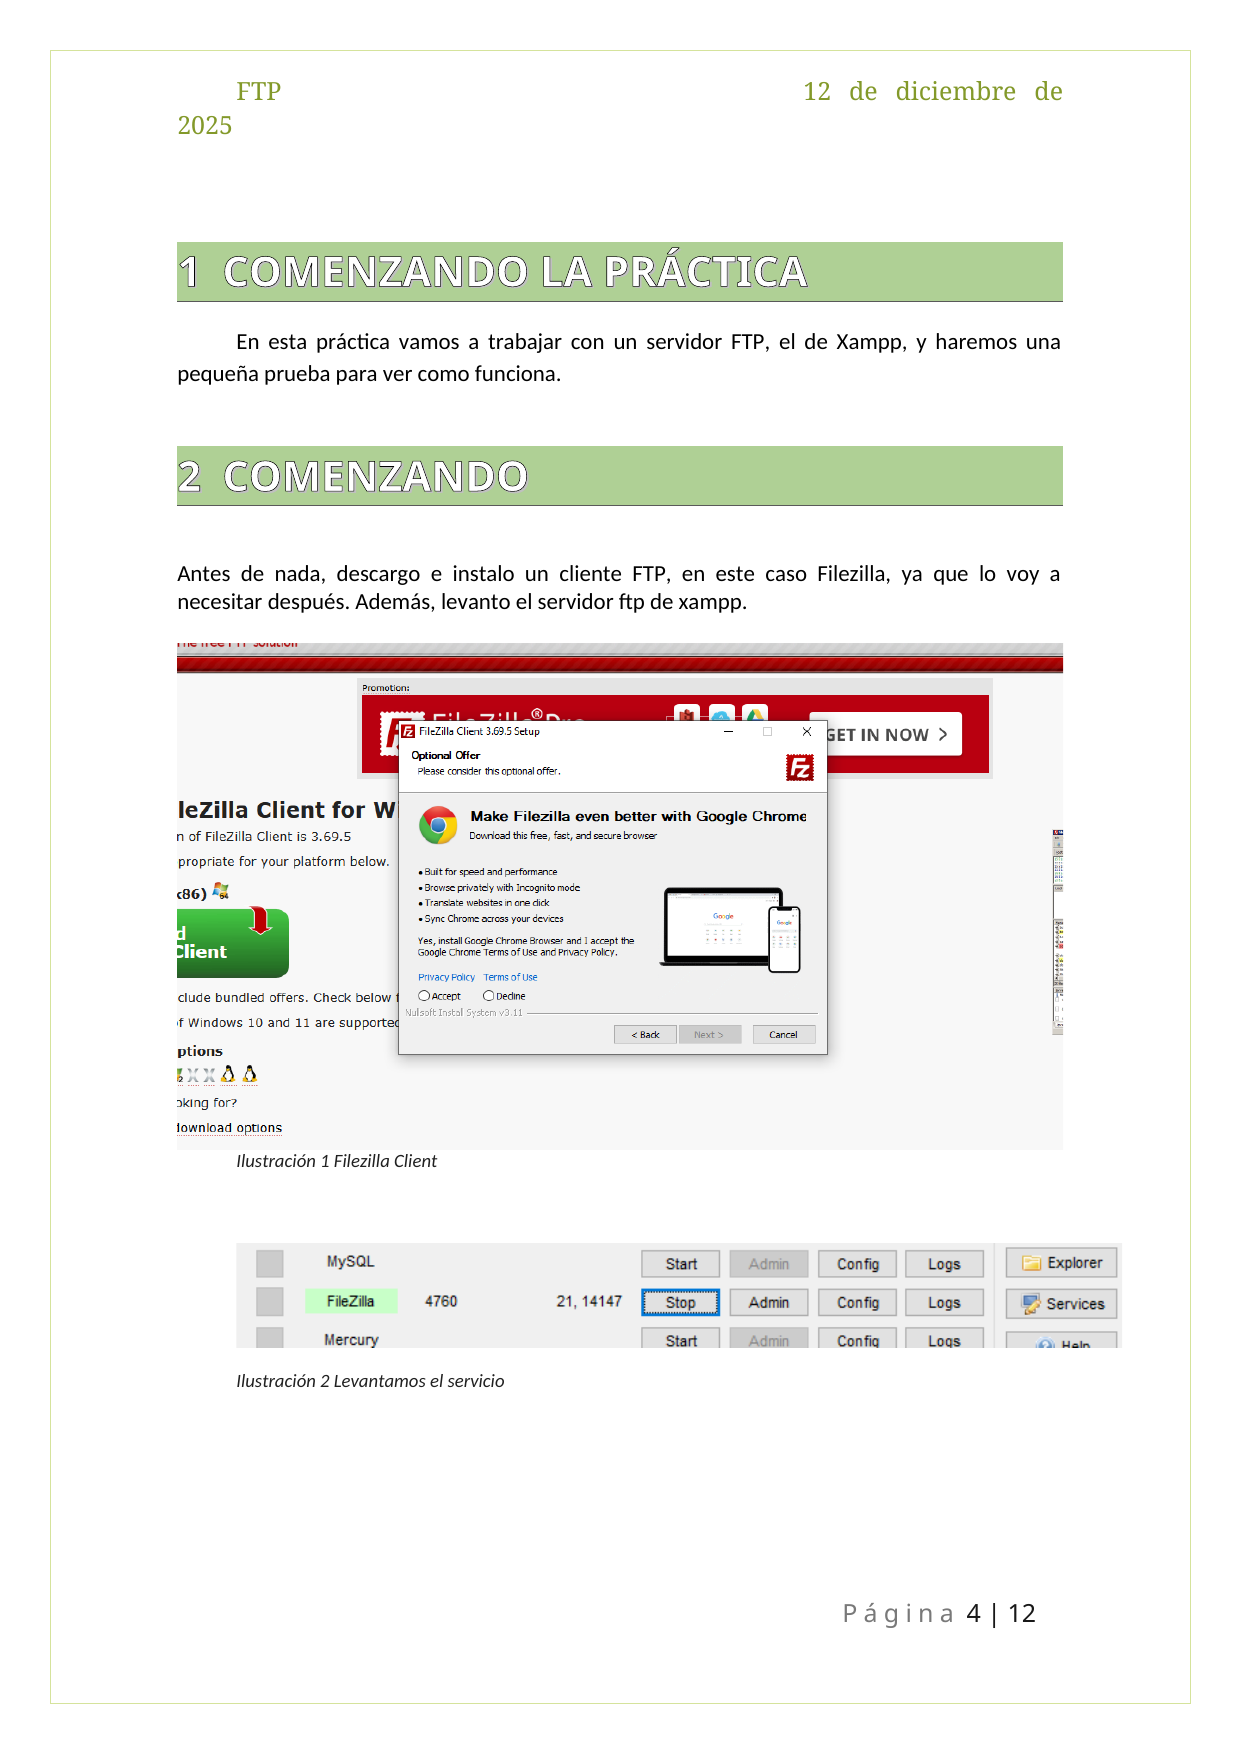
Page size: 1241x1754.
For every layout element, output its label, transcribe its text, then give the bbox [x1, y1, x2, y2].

subtitle COMENZANDO [177, 446, 1063, 505]
text Ilustración 1 Filezilla Client [177, 1150, 1063, 1172]
text En esta práctica vamos a trabajar con un servidor FTP, el de Xampp, y haremos una pequeña prueba para ver como funciona. [177, 327, 1063, 387]
text Ilustración 2 Levantamos el servicio [177, 1369, 1063, 1392]
text Antes de nada, descargo e instalo un cliente FTP, en este caso Filezilla, ya que lo voy a necesitar después. Además, levanto el servidor ftp de xampp. [177, 559, 1063, 616]
subtitle COMENZANDO LA PRÁCTICA [177, 242, 1063, 301]
